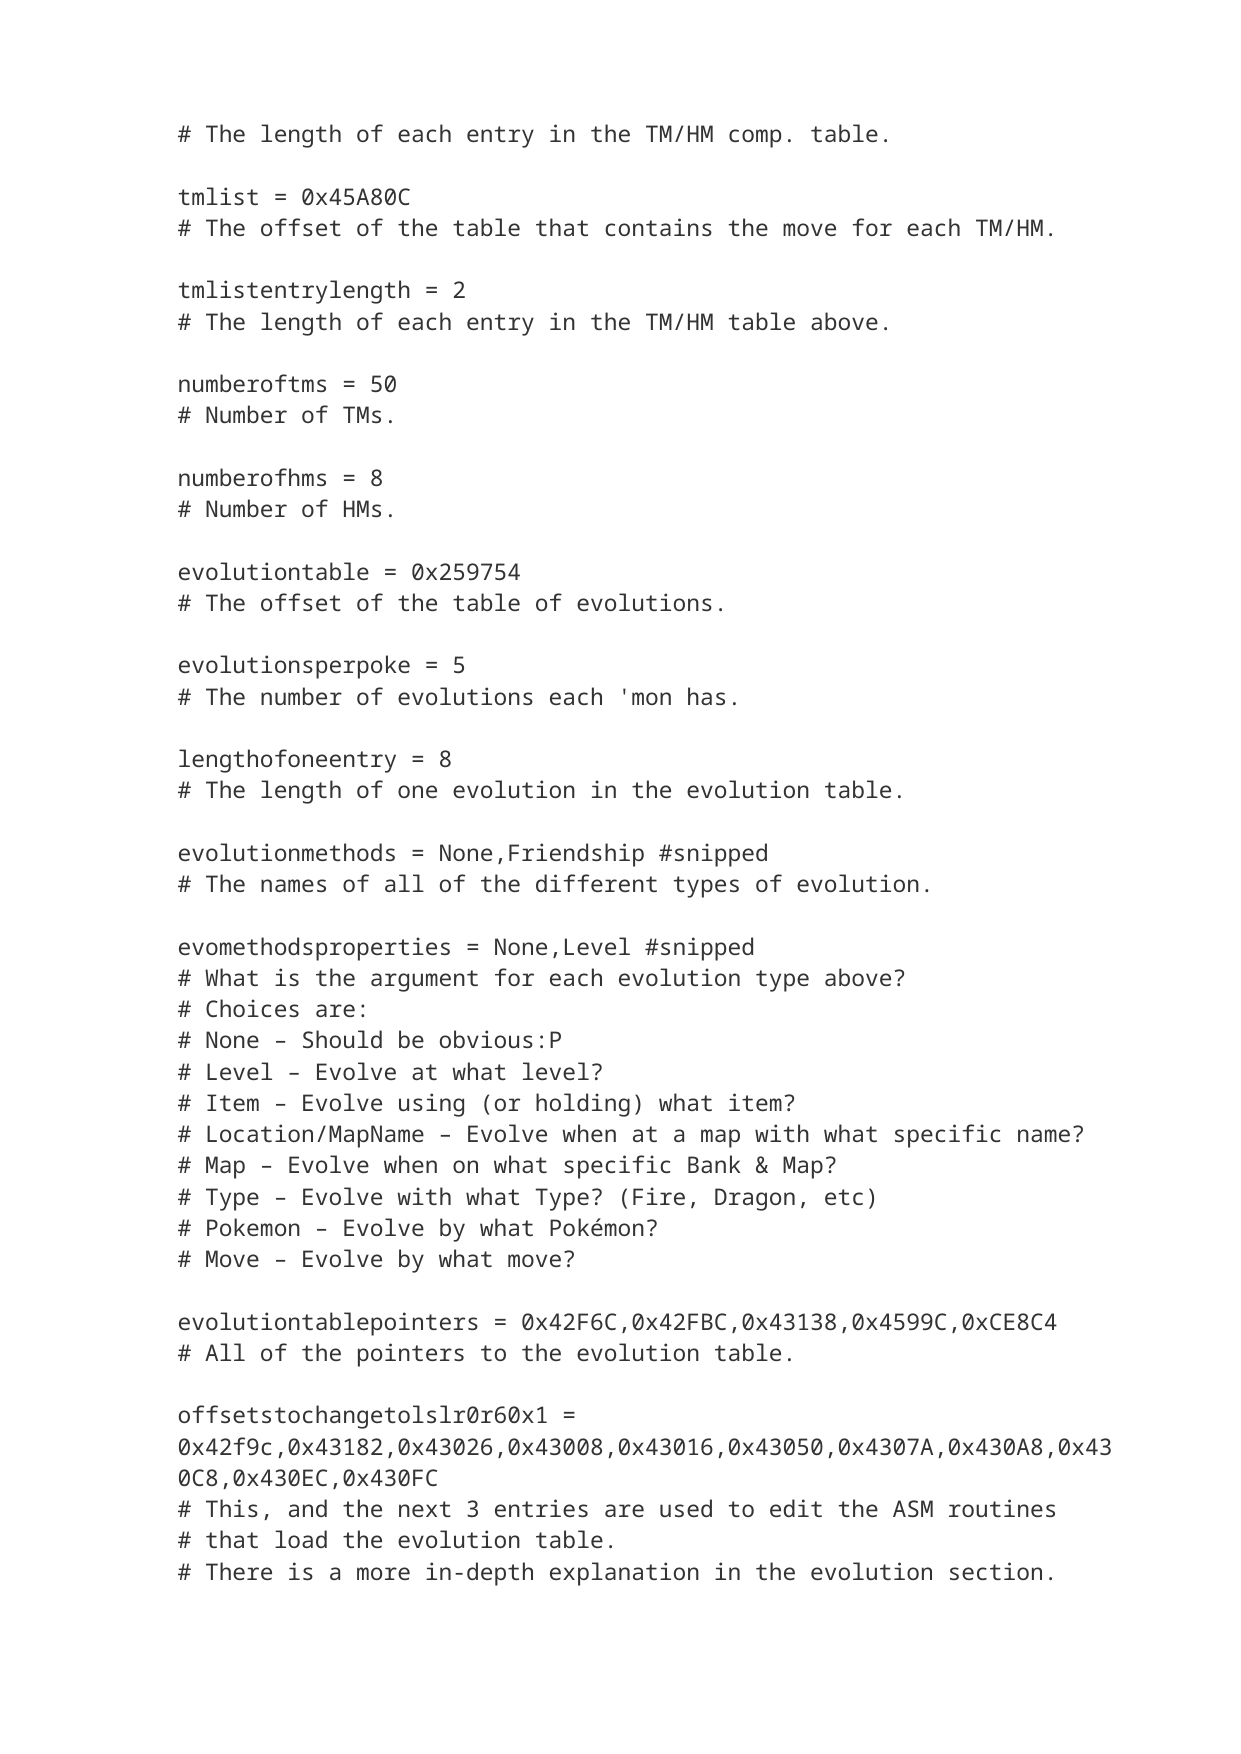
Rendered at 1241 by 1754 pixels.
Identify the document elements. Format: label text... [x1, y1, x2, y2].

text # None – Should be obvious:P [177, 1024, 1122, 1056]
text evolutiontablepointers = 0x42F6C,0x42FBC,0x43138,0x4599C,0xCE8C4 [177, 1306, 1122, 1337]
text evolutiontable = 0x259754 [177, 556, 1122, 587]
text lengthofoneentry = 8 [177, 743, 1122, 774]
text # The length of each entry in the TM/HM table above. [177, 306, 1122, 337]
text # Pokemon – Evolve by what Pokémon? [177, 1212, 1122, 1243]
text # The names of all of the different types of evolution. [177, 868, 1122, 899]
text # All of the pointers to the evolution table. [177, 1337, 1122, 1368]
text # The offset of the table of evolutions. [177, 587, 1122, 618]
text # Number of HMs. [177, 493, 1122, 524]
text evomethodsproperties = None,Level #snipped [177, 931, 1122, 962]
text # Level – Evolve at what level? [177, 1056, 1122, 1087]
text numberofhms = 8 [177, 462, 1122, 493]
text tmlistentrylength = 2 [177, 274, 1122, 306]
text # The length of one evolution in the evolution table. [177, 774, 1122, 806]
text # The offset of the table that contains the move for each TM/HM. [177, 212, 1122, 243]
text # The number of evolutions each 'mon has. [177, 681, 1122, 712]
text # This, and the next 3 entries are used to edit the ASM routines [177, 1493, 1122, 1524]
text # Location/MapName – Evolve when at a map with what specific name? [177, 1118, 1122, 1149]
text # Choices are: [177, 993, 1122, 1024]
text evolutionmethods = None,Friendship #snipped [177, 837, 1122, 868]
text evolutionsperpoke = 5 [177, 649, 1122, 681]
text # Map – Evolve when on what specific Bank & Map? [177, 1149, 1122, 1181]
text # Number of TMs. [177, 399, 1122, 431]
text # Move – Evolve by what move? [177, 1243, 1122, 1274]
text offsetstochangetolslr0r60x1 = 0x42f9c,0x43182,0x43026,0x43008,0x43016,0x43050,0x4307A,0x430A8,0x430C8,0x430EC,0x430FC [177, 1399, 1122, 1493]
text # What is the argument for each evolution type above? [177, 962, 1122, 993]
text numberoftms = 50 [177, 368, 1122, 399]
text tmlist = 0x45A80C [177, 181, 1122, 212]
text # There is a more in-depth explanation in the evolution section. [177, 1556, 1122, 1587]
text # The length of each entry in the TM/HM comp. table. [177, 118, 1122, 149]
text # Type – Evolve with what Type? (Fire, Dragon, etc) [177, 1181, 1122, 1212]
text # that load the evolution table. [177, 1524, 1122, 1556]
text # Item – Evolve using (or holding) what item? [177, 1087, 1122, 1118]
